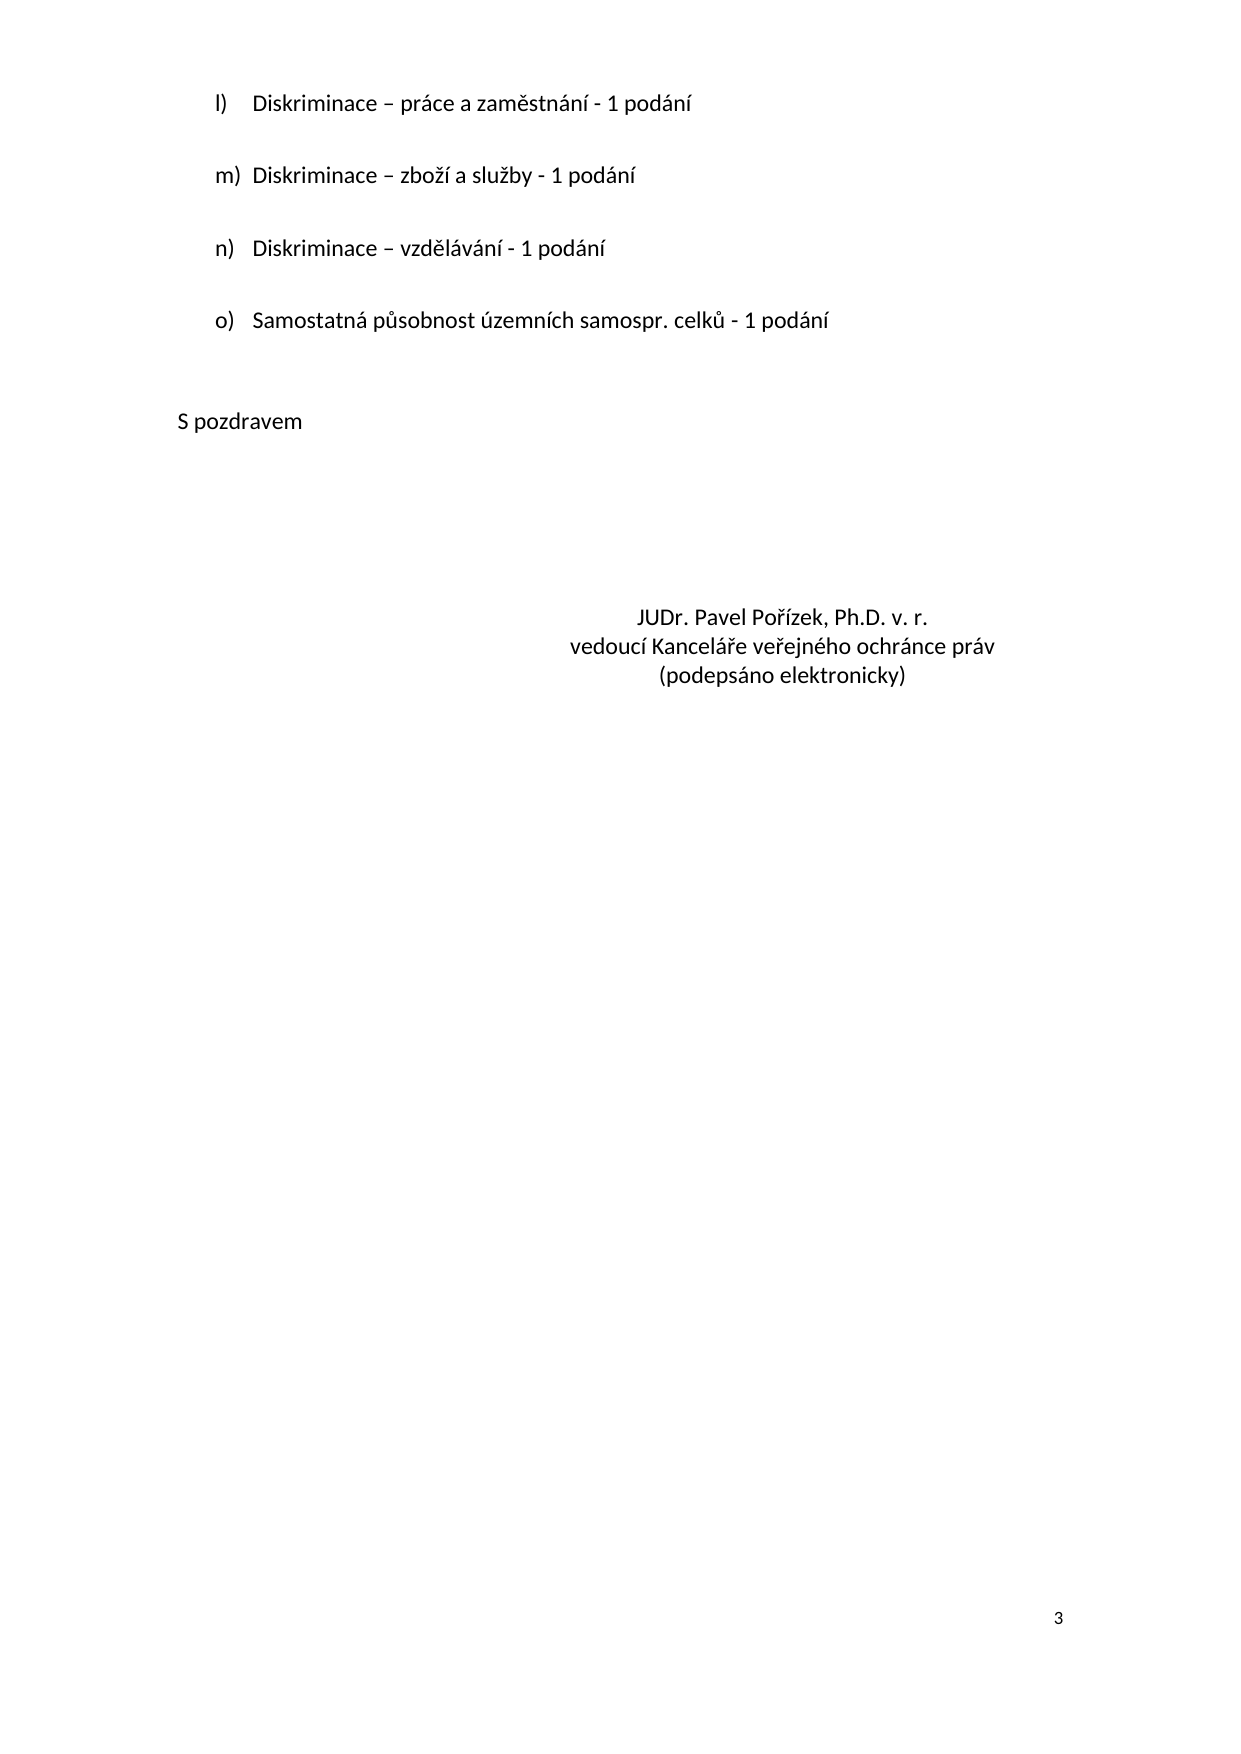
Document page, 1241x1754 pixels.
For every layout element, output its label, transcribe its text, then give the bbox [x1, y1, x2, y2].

list Diskriminace – zboží a služby - 1 podání [215, 161, 1063, 190]
text JUDr. Pavel Pořízek, Ph.D. v. r. [502, 602, 1063, 631]
text (podepsáno elektronicky) [502, 660, 1063, 689]
list Diskriminace – práce a zaměstnání - 1 podání [215, 88, 1063, 118]
list Samostatná působnost územních samospr. celků - 1 podání [215, 305, 1063, 334]
text S pozdravem [177, 406, 1063, 435]
list Diskriminace – vzdělávání - 1 podání [215, 233, 1063, 262]
text vedoucí Kanceláře veřejného ochránce práv [502, 631, 1063, 660]
